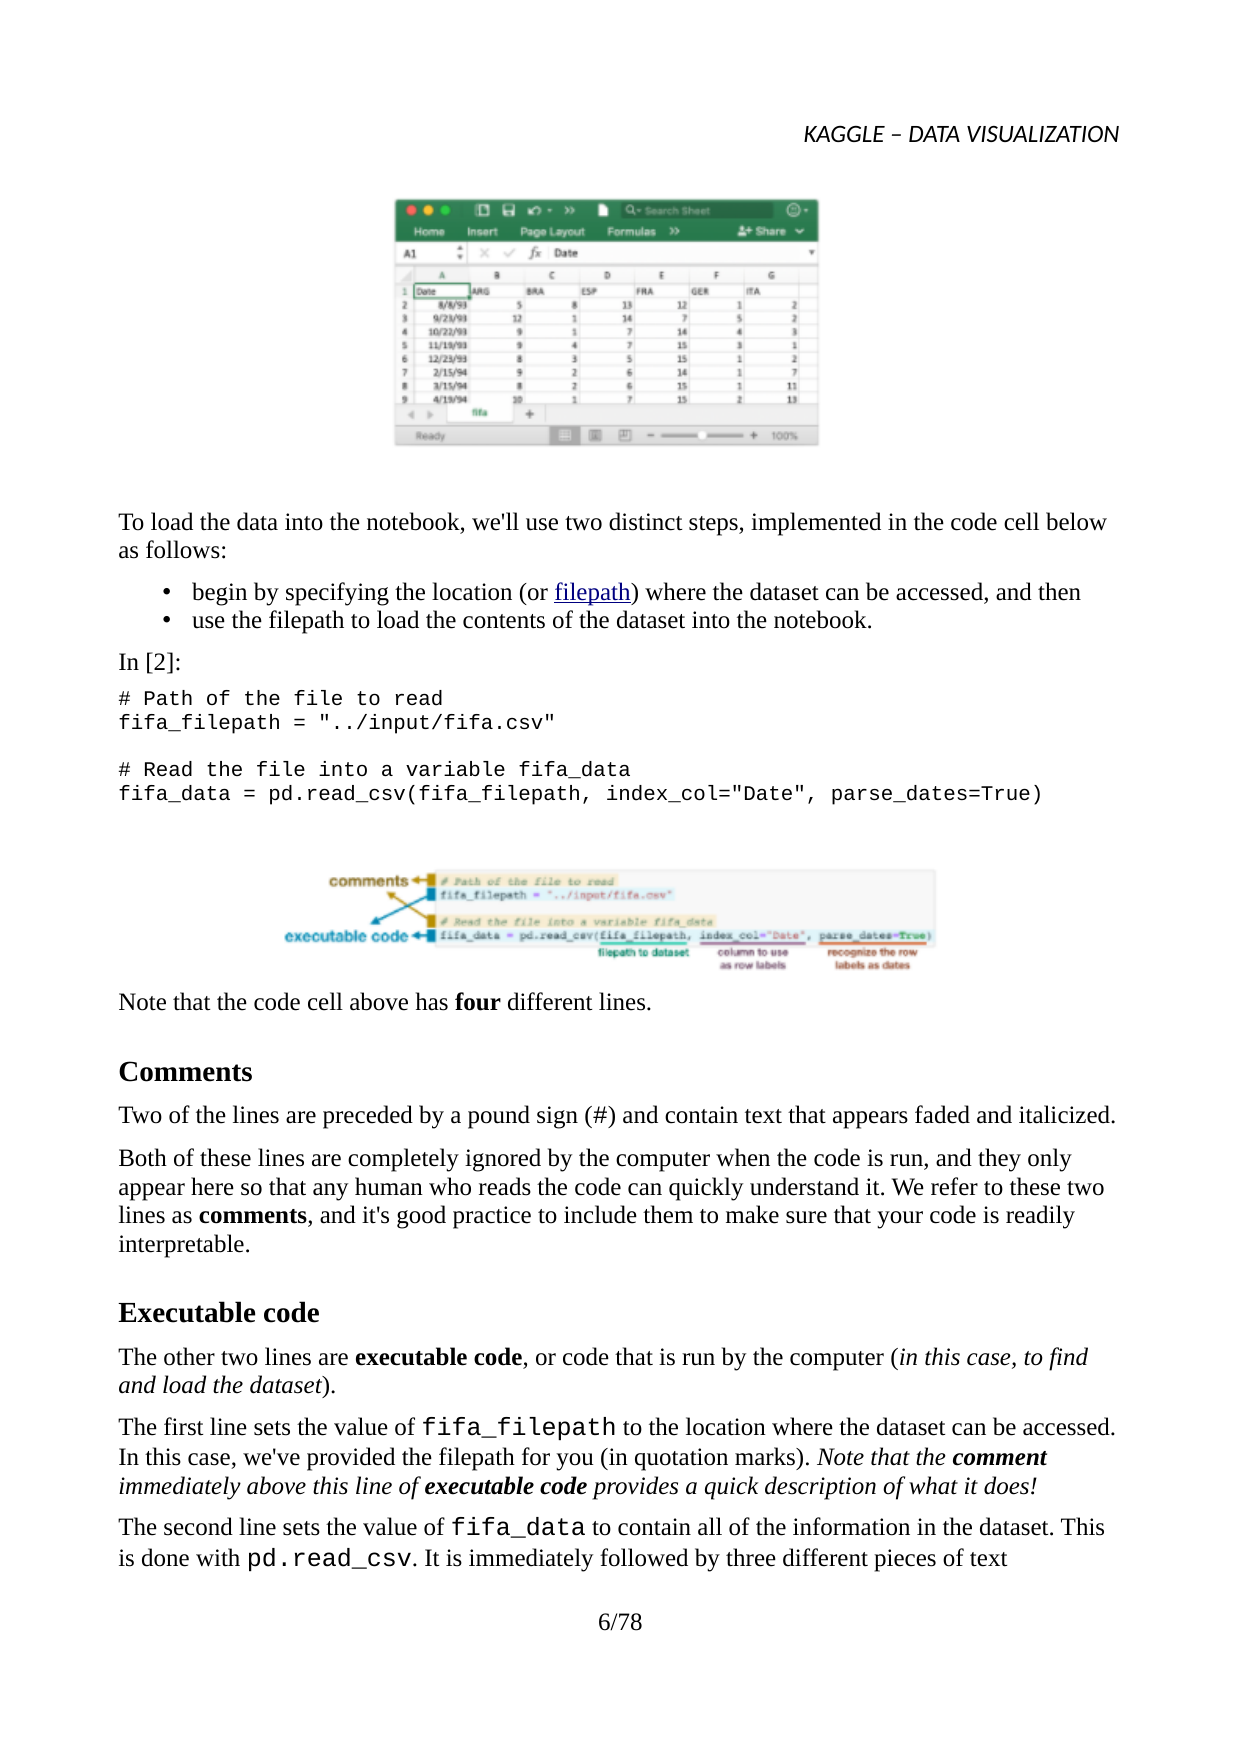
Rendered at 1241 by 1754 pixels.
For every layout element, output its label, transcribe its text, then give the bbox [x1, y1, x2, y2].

text The second line sets the value of fifa_data to contain all of the information in the dataset. This is done with pd.read_csv. It is immediately followed by three different pieces of text [118, 1512, 1122, 1574]
text Both of these lines are completely ignored by the computer when the code is run, and they only appear here so that any human who reads the code can quickly understand it. We refer to these two lines as comments, and it's good practice to include them to make sure that your code is readily interpretable. [118, 1143, 1122, 1258]
text fifa_filepath = "../input/fifa.csv" [118, 712, 1122, 735]
picture [252, 835, 988, 988]
picture [379, 178, 861, 466]
text In [2]: [118, 647, 1122, 676]
text To load the data into the notebook, we'll use two distinct steps, implemented in the code cell below as follows: [118, 507, 1122, 564]
text The first line sets the value of fifa_filepath to the location where the dataset can be accessed. In this case, we've provided the filepath for you (in quotation marks). Note that the comment immediately above this line of executable code provides a quick description of what it does! [118, 1412, 1122, 1500]
text fifa_data = pd.read_csv(fifa_filepath, index_col="Date", parse_dates=True) [118, 783, 1122, 806]
list begin by specifying the location (or filepath) where the dataset can be accessed, and then [162, 577, 1122, 606]
text # Path of the file to read [118, 688, 1122, 712]
text # Read the file into a variable fifa_data [118, 759, 1122, 783]
text Two of the lines are preceded by a pound sign (#) and contain text that appears faded and italicized. [118, 1100, 1122, 1131]
list use the filepath to load the contents of the dataset into the notebook. [162, 606, 1122, 634]
text The other two lines are executable code, or code that is run by the computer (in this case, to find and load the dataset). [118, 1342, 1122, 1399]
subtitle Executable code [118, 1296, 1122, 1329]
subtitle Comments [118, 1054, 1122, 1087]
text Note that the code cell above has four different lines. [118, 836, 1122, 1016]
